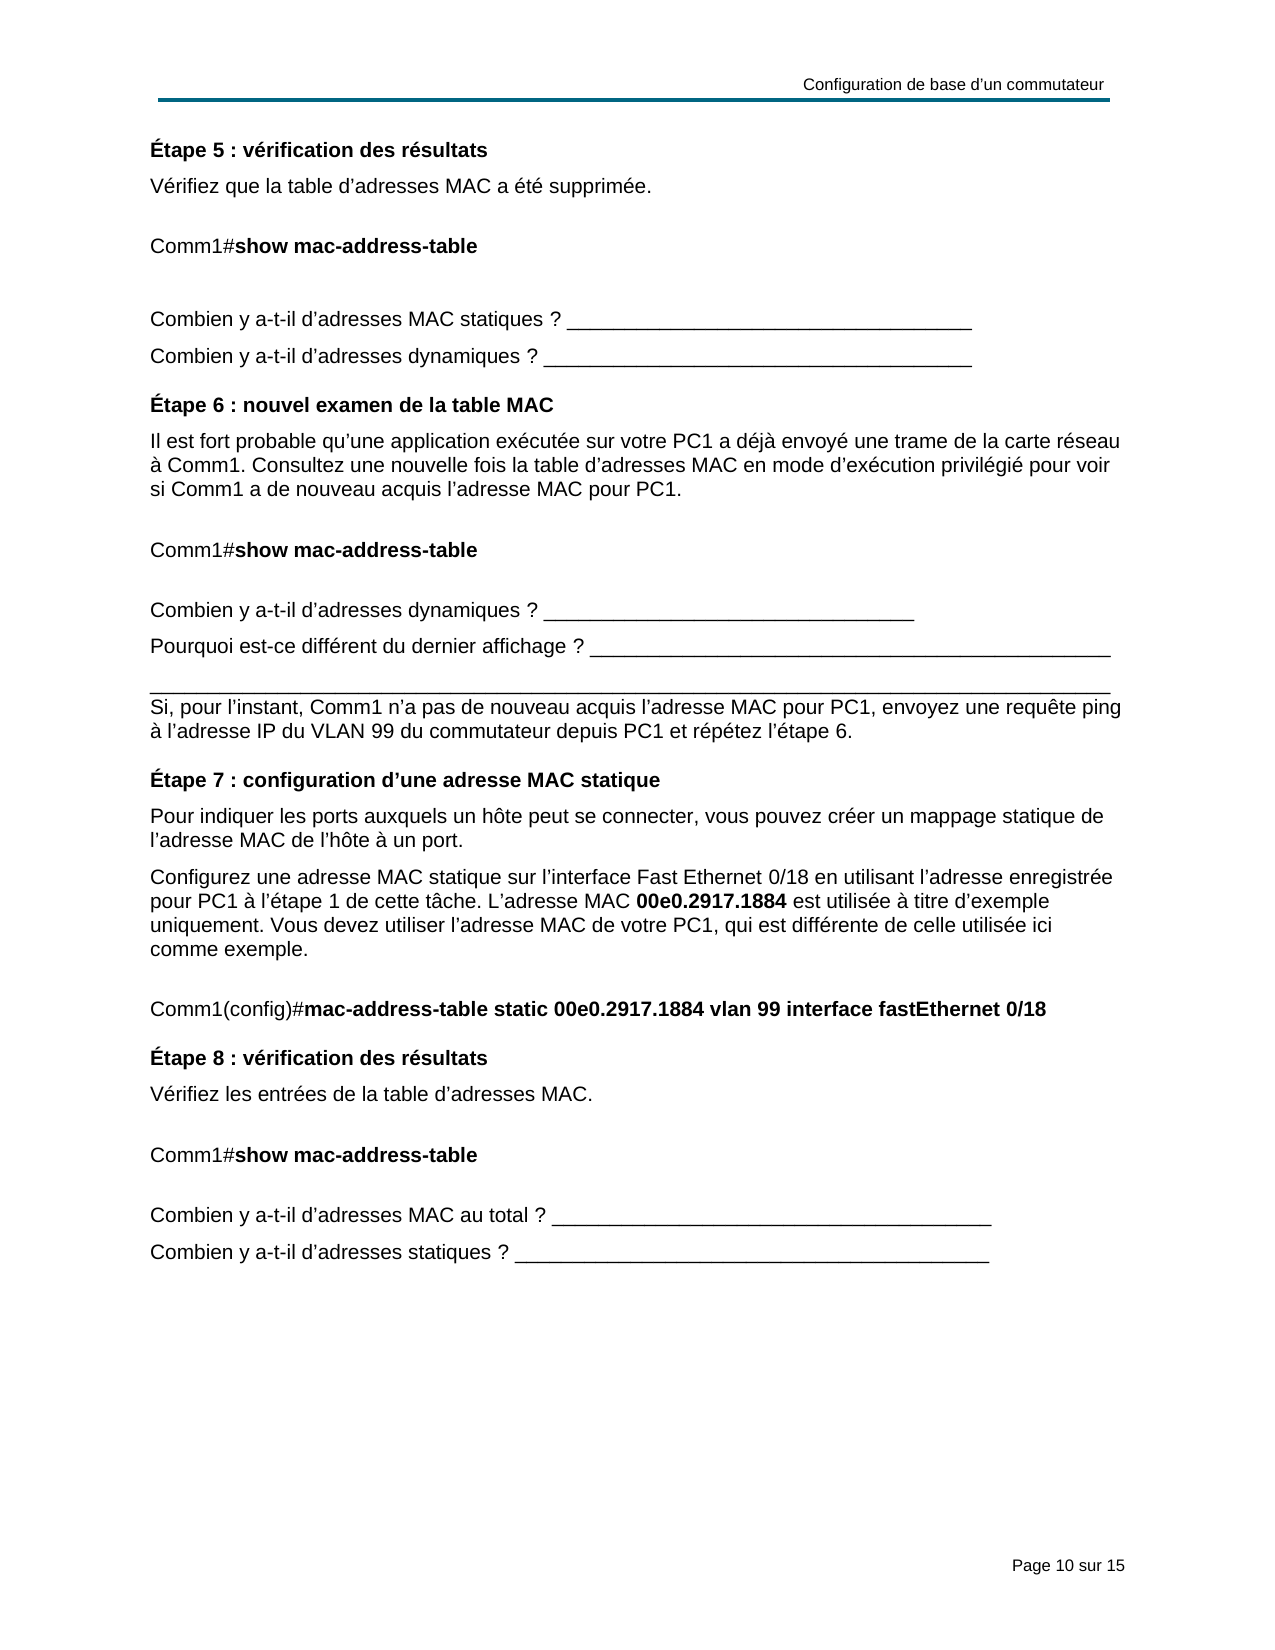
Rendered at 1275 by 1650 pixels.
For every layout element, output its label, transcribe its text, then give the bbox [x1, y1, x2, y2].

text Comm1#show mac-address-table [150, 1143, 1125, 1167]
text Étape 8 : vérification des résultats [150, 1046, 1125, 1070]
text Vérifiez que la table d’adresses MAC a été supprimée. [150, 174, 1125, 198]
text Comm1(config)#mac-address-table static 00e0.2917.1884 vlan 99 interface fastEthernet 0/18 [150, 997, 1125, 1021]
text Pour indiquer les ports auxquels un hôte peut se connecter, vous pouvez créer un mappage statique de l’adresse MAC de l’hôte à un port. [150, 804, 1125, 852]
text Combien y a-t-il d’adresses MAC au total ? ______________________________________ [150, 1203, 1125, 1227]
text ___________________________________________________________________________________Si, pour l’instant, Comm1 n’a pas de nouveau acquis l’adresse MAC pour PC1, envoyez une requête ping à l’adresse IP du VLAN 99 du commutateur depuis PC1 et répétez l’étape 6. [150, 671, 1125, 743]
text Combien y a-t-il d’adresses statiques ? _________________________________________ [150, 1239, 1125, 1263]
text Pourquoi est-ce différent du dernier affichage ? _____________________________________________ [150, 634, 1125, 658]
text Comm1#show mac-address-table [150, 537, 1125, 561]
text Il est fort probable qu’une application exécutée sur votre PC1 a déjà envoyé une trame de la carte réseau à Comm1. Consultez une nouvelle fois la table d’adresses MAC en mode d’exécution privilégié pour voir si Comm1 a de nouveau acquis l’adresse MAC pour PC1. [150, 429, 1125, 501]
text Étape 7 : configuration d’une adresse MAC statique [150, 768, 1125, 792]
text Étape 5 : vérification des résultats [150, 137, 1125, 161]
text Vérifiez les entrées de la table d’adresses MAC. [150, 1082, 1125, 1106]
text Étape 6 : nouvel examen de la table MAC [150, 393, 1125, 417]
text Combien y a-t-il d’adresses dynamiques ? ________________________________ [150, 598, 1125, 622]
text Combien y a-t-il d’adresses dynamiques ? _____________________________________ [150, 344, 1125, 368]
text Combien y a-t-il d’adresses MAC statiques ? ___________________________________ [150, 307, 1125, 331]
text Configurez une adresse MAC statique sur l’interface Fast Ethernet 0/18 en utilisant l’adresse enregistrée pour PC1 à l’étape 1 de cette tâche. L’adresse MAC 00e0.2917.1884 est utilisée à titre d’exemple uniquement. Vous devez utiliser l’adresse MAC de votre PC1, qui est différente de celle utilisée ici comme exemple. [150, 864, 1125, 960]
text Comm1#show mac-address-table [150, 234, 1125, 258]
